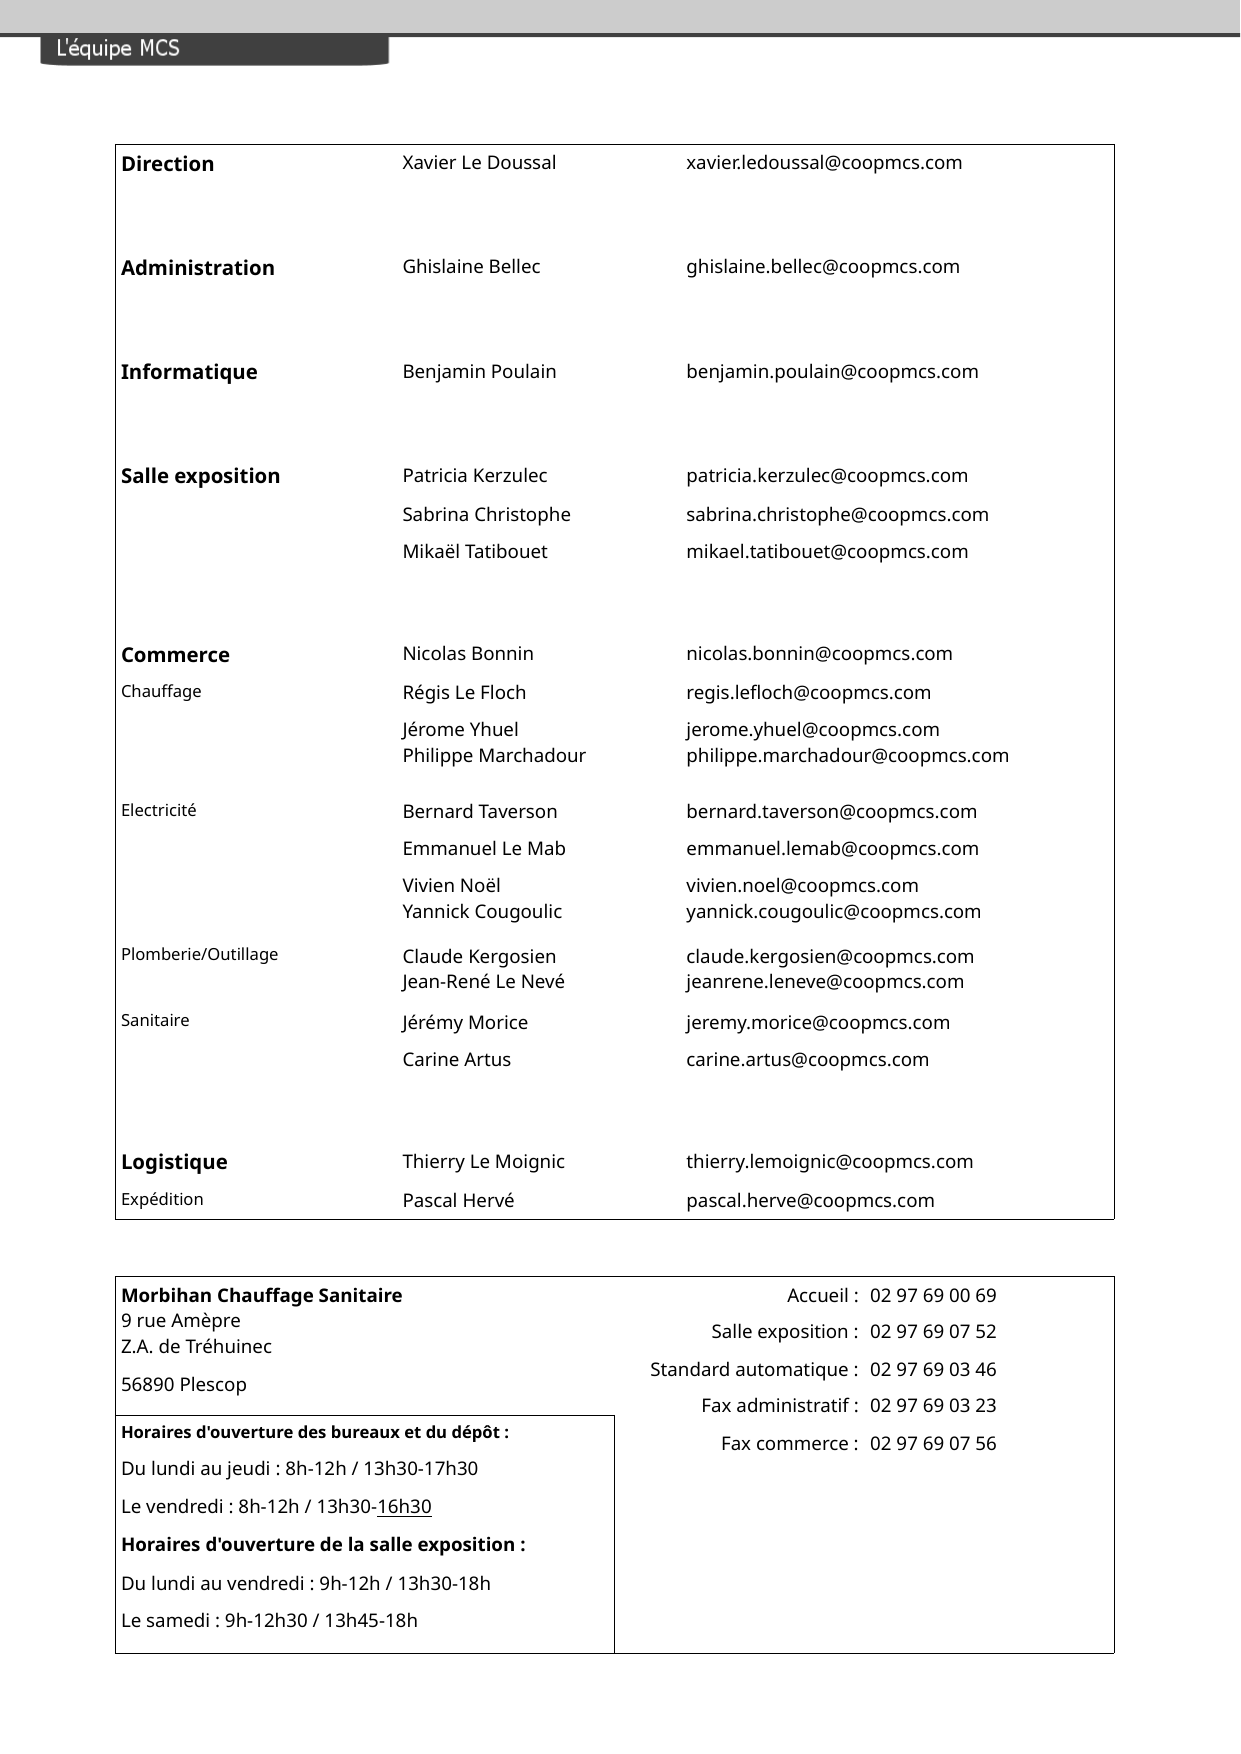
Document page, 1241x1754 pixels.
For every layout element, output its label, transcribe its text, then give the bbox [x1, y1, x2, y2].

table_cell Logistique [116, 1142, 396, 1181]
table_cell Fax commerce : [615, 1424, 864, 1653]
table_cell 02 97 69 07 56 [864, 1424, 1114, 1653]
table_cell sabrina.christophe@coopmcs.com [680, 496, 1114, 533]
table_cell bernard.taverson@coopmcs.com [680, 793, 1114, 830]
table_cell [116, 867, 396, 937]
table_cell carine.artus@coopmcs.com [680, 1040, 1114, 1077]
table_cell jeremy.morice@coopmcs.com [680, 1003, 1114, 1040]
table_cell Plomberie/Outillage [116, 937, 396, 1003]
table_cell Horaires d'ouverture des bureaux et du dépôt : Du lundi au jeudi : 8h-12h / 13h30-17h30 Le vendredi : 8h-12h / 13h30-16h30 Horaires d'ouverture de la salle exposition : Du lundi au vendredi : 9h-12h / 13h30-18h Le samedi : 9h-12h30 / 13h45-18h [116, 1416, 614, 1653]
table_header Accueil : [615, 1277, 864, 1313]
table_cell [116, 1040, 396, 1077]
table_cell Standard automatique : [615, 1350, 864, 1387]
table_header Direction [116, 145, 396, 183]
table_cell benjamin.poulain@coopmcs.com [680, 352, 1114, 391]
table_cell [116, 533, 396, 569]
table_cell Salle exposition [116, 456, 396, 496]
table_cell [116, 496, 396, 533]
table_cell Pascal Hervé [396, 1181, 680, 1218]
table_cell Nicolas Bonnin [396, 635, 680, 674]
table_cell regis.lefloch@coopmcs.com [680, 674, 1114, 711]
table_cell Régis Le Floch [396, 674, 680, 711]
table_cell Chauffage [116, 674, 396, 711]
table_cell [116, 570, 1114, 634]
table_cell Mikaël Tatibouet [396, 533, 680, 569]
table_cell Thierry Le Moignic [396, 1142, 680, 1181]
table_cell thierry.lemoignic@coopmcs.com [680, 1142, 1114, 1181]
table_cell patricia.kerzulec@coopmcs.com [680, 456, 1114, 496]
table_cell jerome.yhuel@coopmcs.com philippe.marchadour@coopmcs.com [680, 711, 1114, 793]
table_cell Patricia Kerzulec [396, 456, 680, 496]
table_cell Informatique [116, 352, 396, 391]
table_cell emmanuel.lemab@coopmcs.com [680, 830, 1114, 867]
table_cell Sabrina Christophe [396, 496, 680, 533]
table_cell 02 97 69 07 52 [864, 1313, 1114, 1350]
table_cell Emmanuel Le Mab [396, 830, 680, 867]
table_header xavier.ledoussal@coopmcs.com [680, 145, 1114, 183]
table_cell Fax administratif : [615, 1387, 864, 1424]
table_header Xavier Le Doussal [396, 145, 680, 183]
table_cell Vivien Noël Yannick Cougoulic [396, 867, 680, 937]
table_cell Administration [116, 248, 396, 287]
table_cell Claude Kergosien Jean-René Le Nevé [396, 937, 680, 1003]
table_cell [116, 711, 396, 793]
table_cell claude.kergosien@coopmcs.com jeanrene.leneve@coopmcs.com [680, 937, 1114, 1003]
table_cell [116, 830, 396, 867]
picture [0, 33, 1241, 67]
table_cell [116, 183, 1114, 248]
table_cell Electricité [116, 793, 396, 830]
table_cell 02 97 69 03 23 [864, 1387, 1114, 1424]
table_cell [116, 1077, 1114, 1142]
table_cell mikael.tatibouet@coopmcs.com [680, 533, 1114, 569]
table_header Morbihan Chauffage Sanitaire 9 rue Amèpre Z.A. de Tréhuinec 56890 Plescop [116, 1277, 614, 1415]
table_cell Benjamin Poulain [396, 352, 680, 391]
table_cell Jérome Yhuel Philippe Marchadour [396, 711, 680, 793]
table_cell vivien.noel@coopmcs.com yannick.cougoulic@coopmcs.com [680, 867, 1114, 937]
table_cell pascal.herve@coopmcs.com [680, 1181, 1114, 1218]
table_cell [116, 287, 1114, 352]
table_cell [116, 391, 1114, 456]
table_cell ghislaine.bellec@coopmcs.com [680, 248, 1114, 287]
table_cell Expédition [116, 1181, 396, 1218]
table_cell Sanitaire [116, 1003, 396, 1040]
table_cell Commerce [116, 635, 396, 674]
table_cell Salle exposition : [615, 1313, 864, 1350]
table_cell 02 97 69 03 46 [864, 1350, 1114, 1387]
table_cell Bernard Taverson [396, 793, 680, 830]
table_cell Jérémy Morice [396, 1003, 680, 1040]
table_cell nicolas.bonnin@coopmcs.com [680, 635, 1114, 674]
table_cell Ghislaine Bellec [396, 248, 680, 287]
table_header 02 97 69 00 69 [864, 1277, 1114, 1313]
table_cell Carine Artus [396, 1040, 680, 1077]
